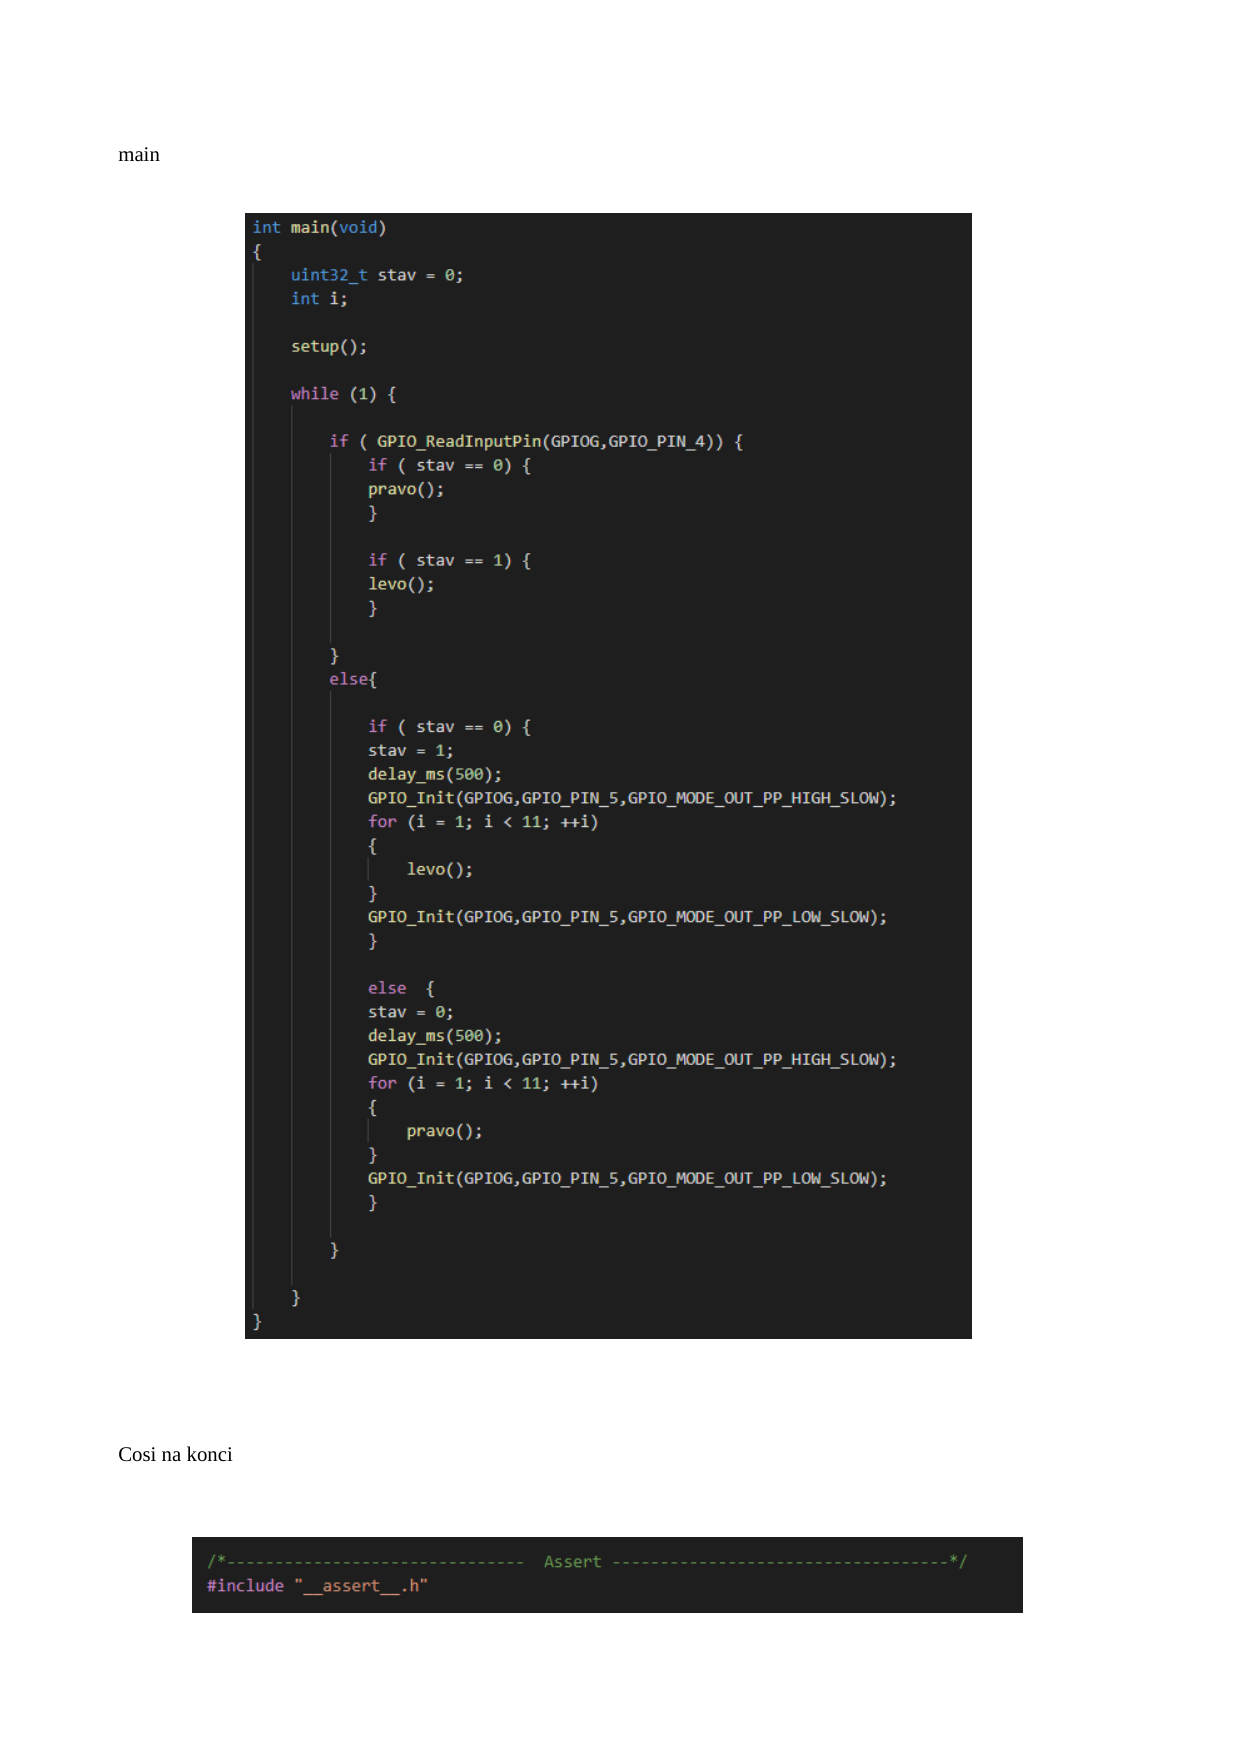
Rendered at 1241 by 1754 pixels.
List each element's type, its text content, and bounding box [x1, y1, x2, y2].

picture [192, 1537, 1023, 1613]
text main [118, 142, 1122, 166]
text Cosi na konci [118, 1442, 1122, 1466]
picture [245, 213, 972, 1339]
